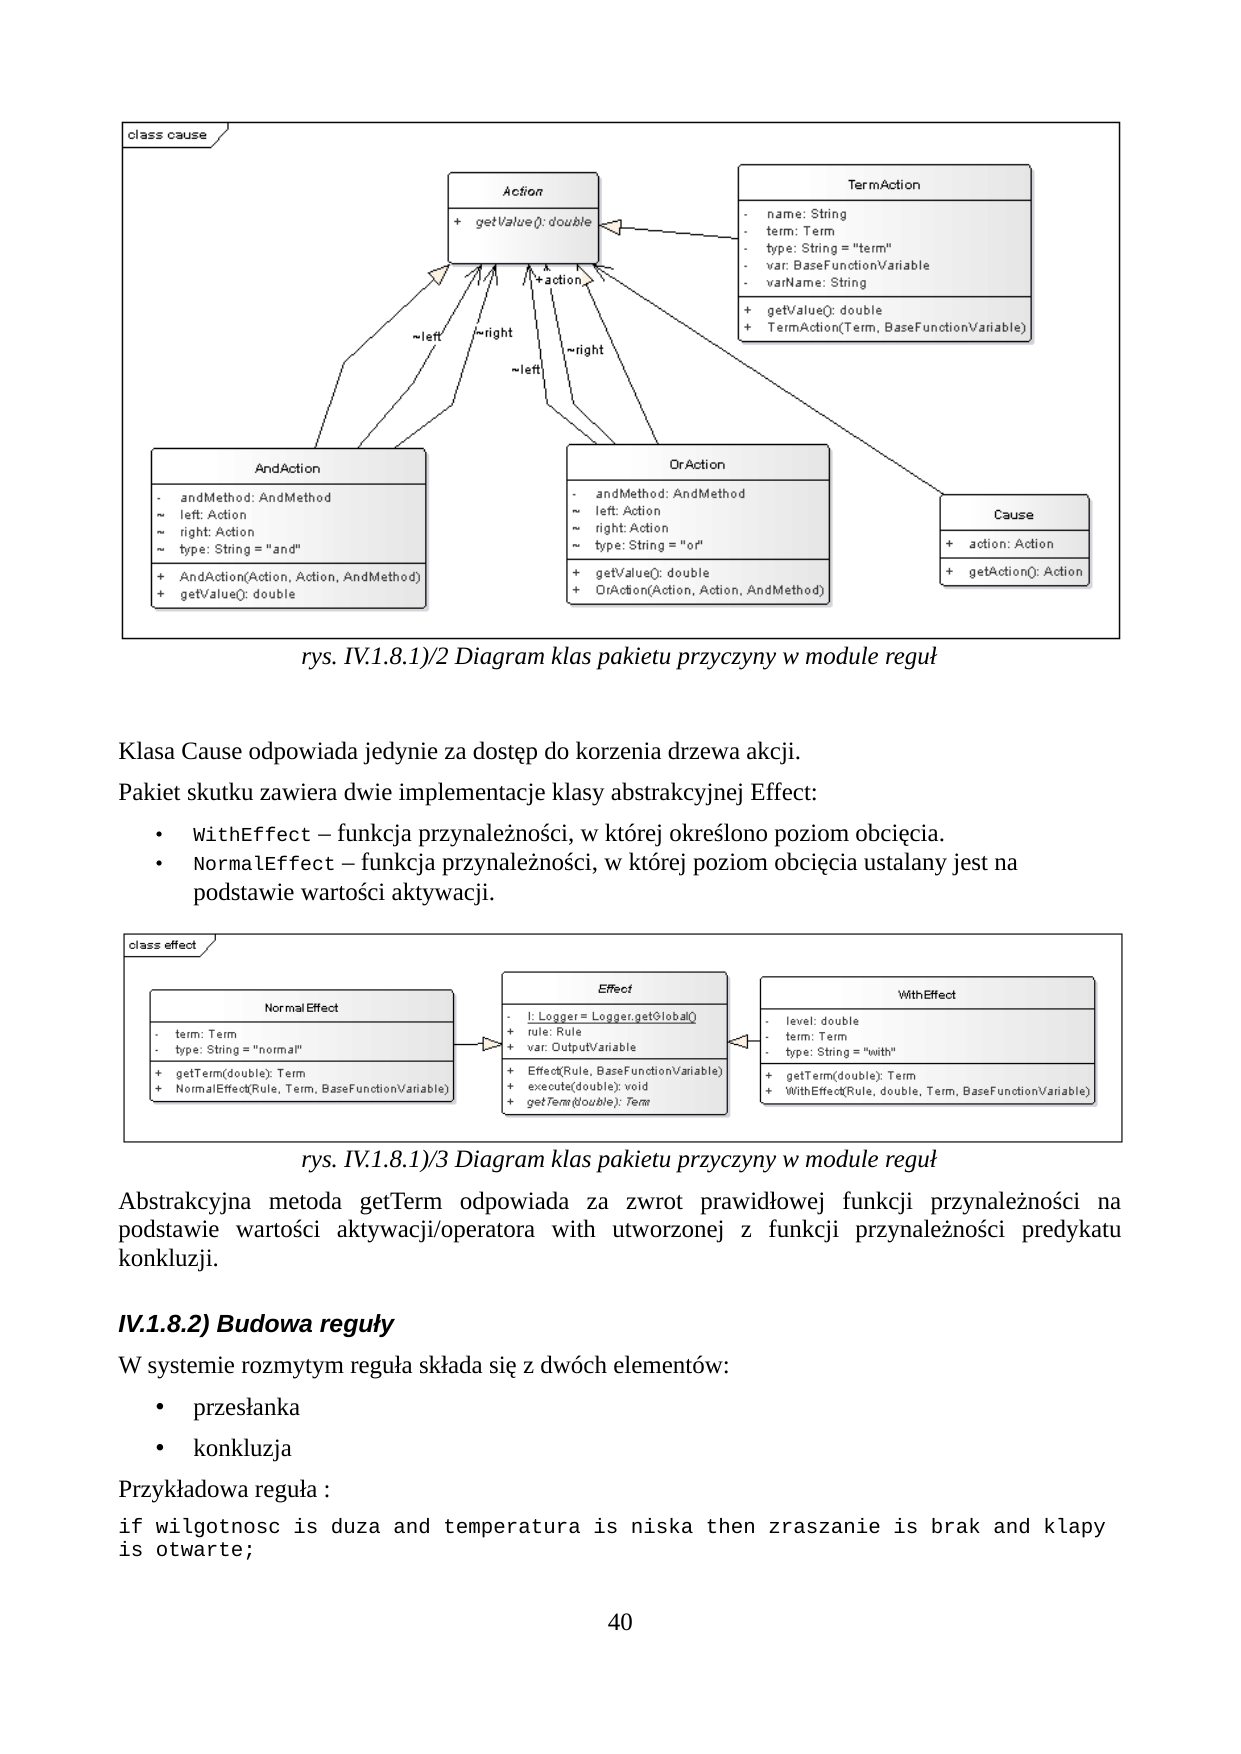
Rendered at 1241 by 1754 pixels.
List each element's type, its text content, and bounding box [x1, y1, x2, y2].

picture [118, 118, 1123, 642]
text Abstrakcyjna metoda getTerm odpowiada za zwrot prawidłowej funkcji przynależności na podstawie wartości aktywacji/operatora with utworzonej z funkcji przynależności predykatu konkluzji. [118, 1186, 1122, 1272]
picture [120, 930, 1125, 1145]
list konkluzja [156, 1433, 1122, 1462]
subtitle Budowa reguły [118, 1309, 1122, 1338]
text Przykładowa reguła : [118, 1474, 1122, 1503]
list WithEffect – funkcja przynależności, w której określono poziom obcięcia. [156, 818, 1122, 847]
list przesłanka [156, 1392, 1122, 1421]
text W systemie rozmytym reguła składa się z dwóch elementów: [118, 1351, 1122, 1379]
list NormalEffect – funkcja przynależności, w której poziom obcięcia ustalany jest na podstawie wartości aktywacji. [156, 847, 1122, 906]
text Pakiet skutku zawiera dwie implementacje klasy abstrakcyjnej Effect: [118, 777, 1122, 806]
text if wilgotnosc is duza and temperatura is niska then zraszanie is brak and klapy is otwarte; [118, 1516, 1122, 1563]
text rys. IV.1.8.1)/2 Diagram klas pakietu przyczyny w module reguł [118, 642, 1122, 670]
text rys. IV.1.8.1)/3 Diagram klas pakietu przyczyny w module reguł [118, 918, 1122, 1173]
text Klasa Cause odpowiada jedynie za dostęp do korzenia drzewa akcji. [118, 736, 1122, 764]
